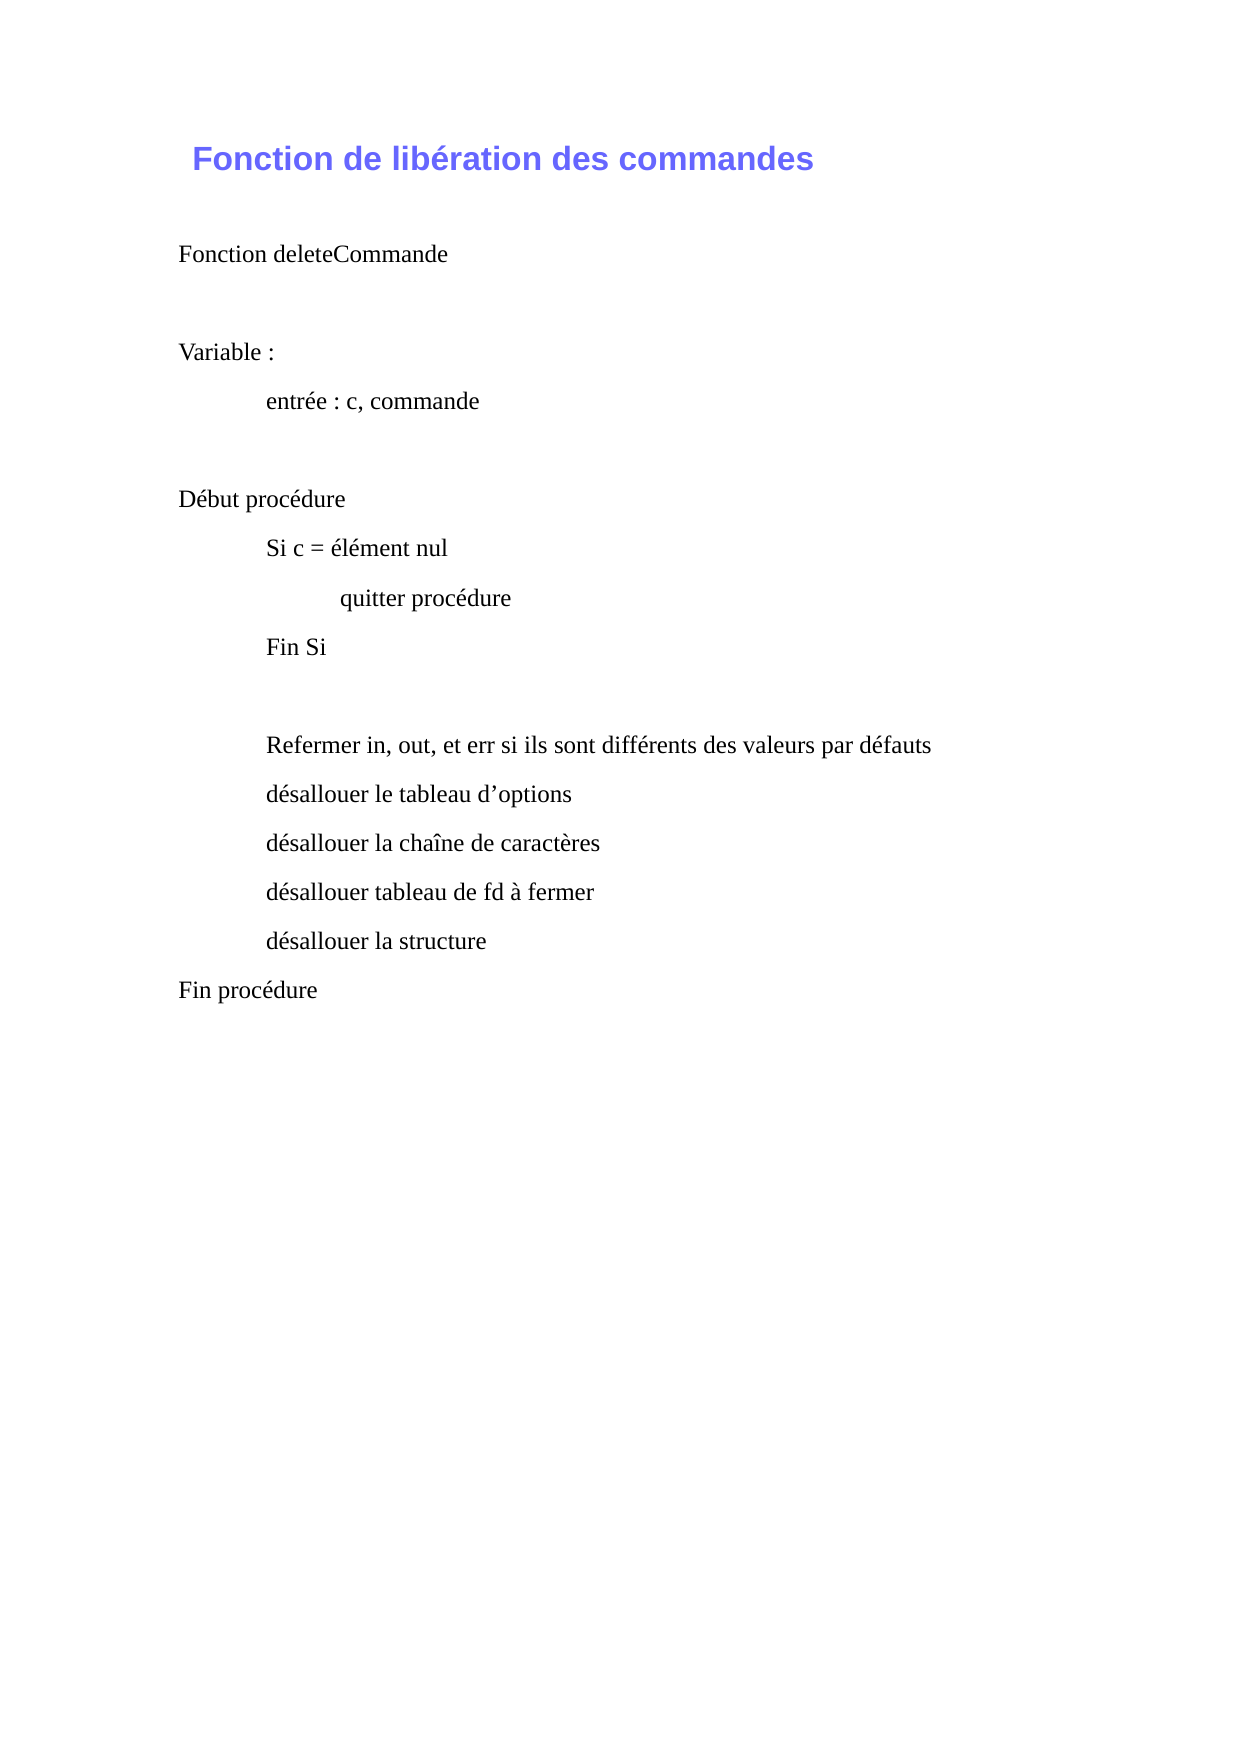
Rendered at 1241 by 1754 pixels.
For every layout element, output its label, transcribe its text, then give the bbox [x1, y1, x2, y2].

text désallouer la structure [118, 926, 1122, 955]
text désallouer la chaîne de caractères [118, 828, 1122, 857]
text Si c = élément nul [118, 533, 1122, 562]
text Variable : [118, 337, 1122, 366]
text Fonction deleteCommande [118, 239, 1122, 268]
text Fin Si [118, 632, 1122, 660]
text Fin procédure [118, 975, 1122, 1004]
text Début procédure [118, 484, 1122, 513]
text Refermer in, out, et err si ils sont différents des valeurs par défauts [118, 730, 1122, 758]
text désallouer le tableau d’options [118, 779, 1122, 808]
text désallouer tableau de fd à fermer [118, 877, 1122, 906]
subtitle Fonction de libération des commandes [118, 139, 1122, 178]
text entrée : c, commande [118, 386, 1122, 415]
text quitter procédure [118, 583, 1122, 611]
